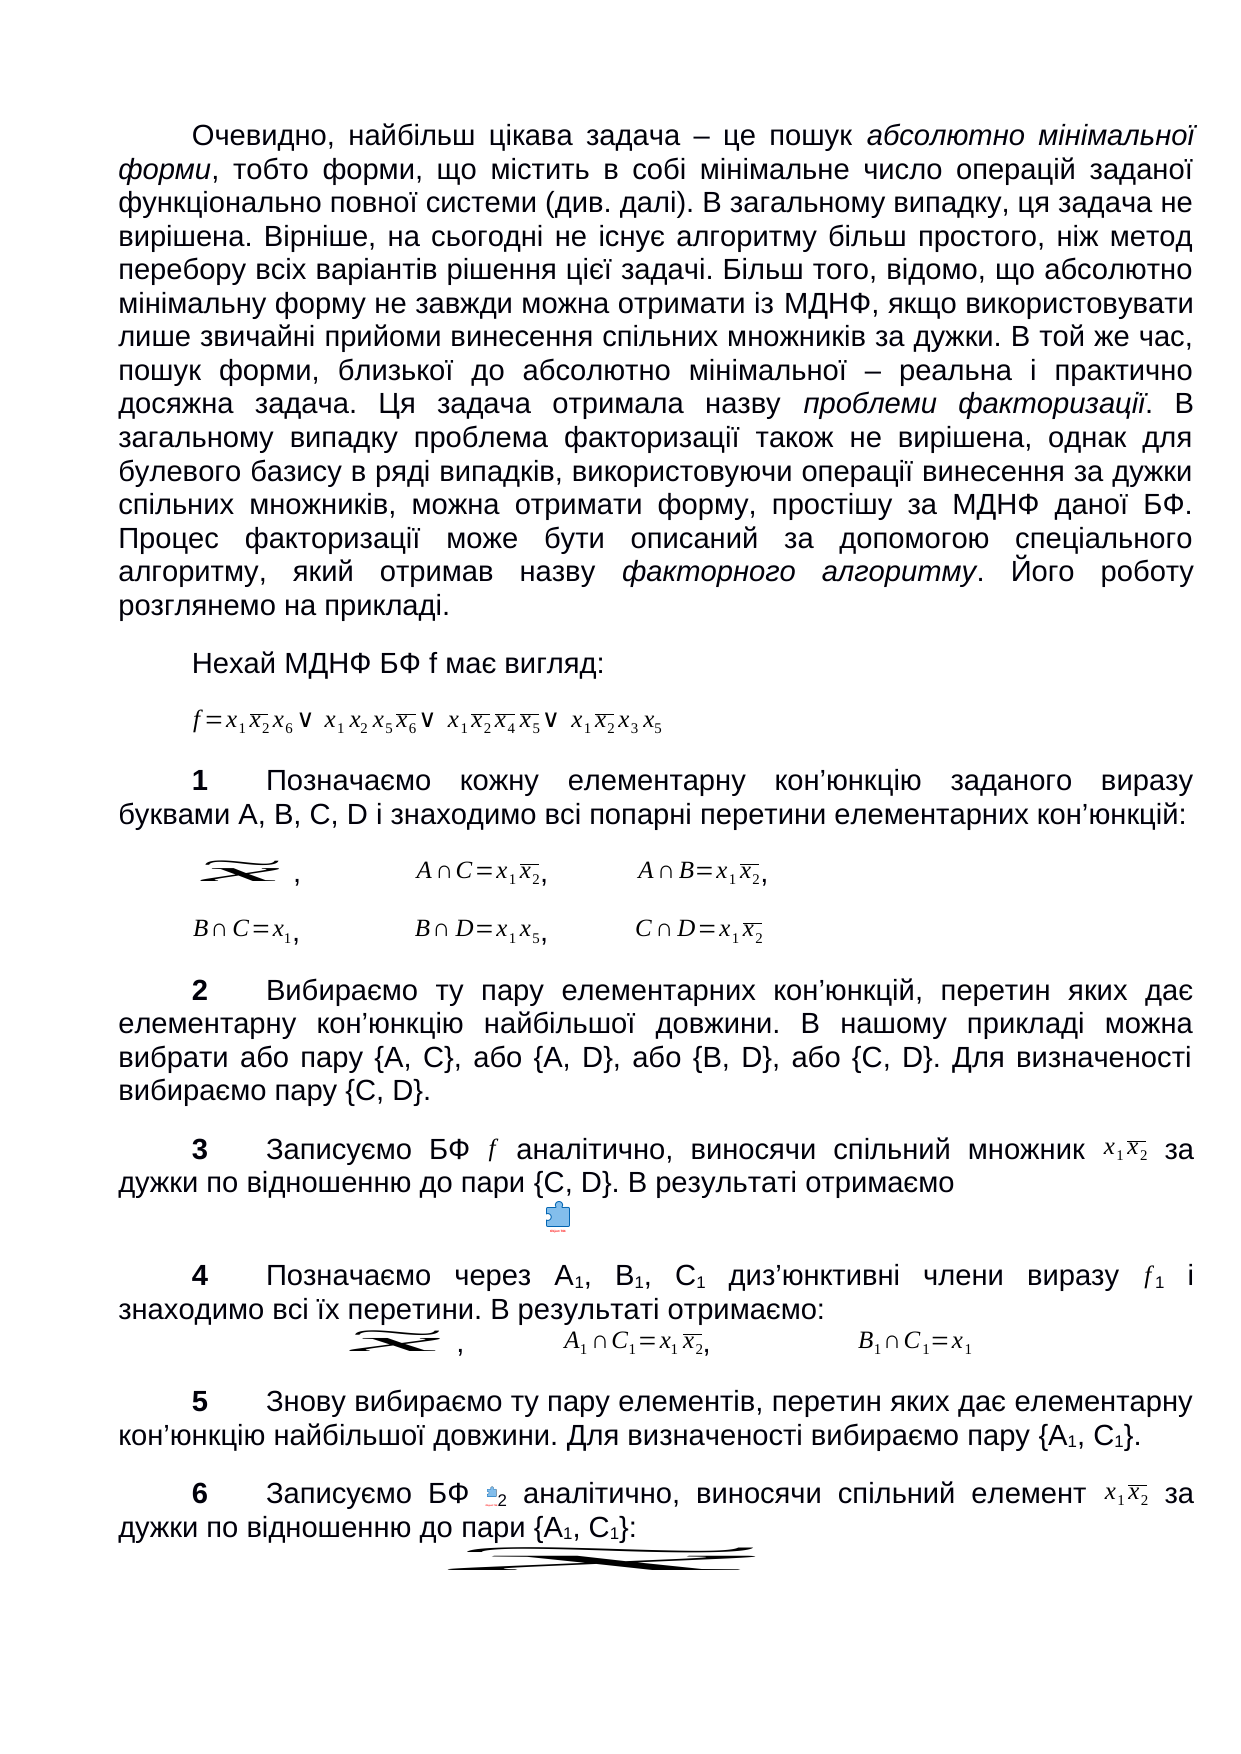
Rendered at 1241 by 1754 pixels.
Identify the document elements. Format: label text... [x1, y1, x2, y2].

subtitle , , , [118, 855, 1194, 889]
subtitle , , [118, 914, 1194, 947]
subtitle Очевидно, найбільш цікава задача – це пошук абсолютно мінімальної форми, тобто форми, що містить в собі мінімальне число операцій заданої функціонально повної системи (див. далі). В загальному випадку, ця задача не вирішена. Вірніше, на сьогодні не існує алгоритму більш простого, ніж метод перебору всіх варіантів рішення цієї задачі. Більш того, відомо, що абсолютно мінімальну форму не завжди можна отримати із мднф, якщо використовувати лише звичайні прийоми винесення спільних множників за дужки. В той же час, пошук форми, близької до абсолютно мінімальної – реальна і практично досяжна задача. Ця задача отримала назву проблеми факторизації. В загальному випадку проблема факторизації також не вирішена, однак для булевого базису в ряді випадків, використовуючи операції винесення за дужки спільних множників, можна отримати форму, простішу за МДНФ даної БФ. Процес факторизації може бути описаний за допомогою спеціального алгоритму, який отримав назву факторного алгоритму. Його роботу розглянемо на прикладі. [118, 118, 1194, 621]
subtitle Нехай мднф бф f має вигляд: [118, 646, 1194, 680]
subtitle Вибираємо ту пару елементарних кон’юнкцій, перетин яких дає елементарну кон’юнкцію найбільшої довжини. В нашому прикладі можна вибрати або пару {A, C}, або {A, D}, або {B, D}, або {C, D}. Для визначеності вибираємо пару {C, D}. [118, 972, 1194, 1107]
subtitle Знову вибираємо ту пару елементів, перетин яких дає елементарну кон’юнкцію найбільшої довжини. Для визначеності вибираємо пару {A1, C1}. [118, 1384, 1194, 1451]
subtitle Позначаємо через А1, В1, С1 диз’юнктивні члени виразу 1 і знаходимо всі їх перетини. В результаті отримаємо: , , [118, 1258, 1194, 1359]
subtitle Записуємо БФ 2 аналітично, виносячи спільний елемент за дужки по відношенню до пари {A1, C1}: [118, 1476, 1194, 1578]
subtitle Записуємо БФ аналітично, виносячи спільний множник за дужки по відношенню до пари {C, D}. В результаті отримаємо [118, 1132, 1194, 1233]
subtitle Позначаємо кожну елементарну кон’юнкцію заданого виразу буквами A, B, C, D і знаходимо всі попарні перетини елементарних кон’юнкцій: [118, 763, 1194, 830]
